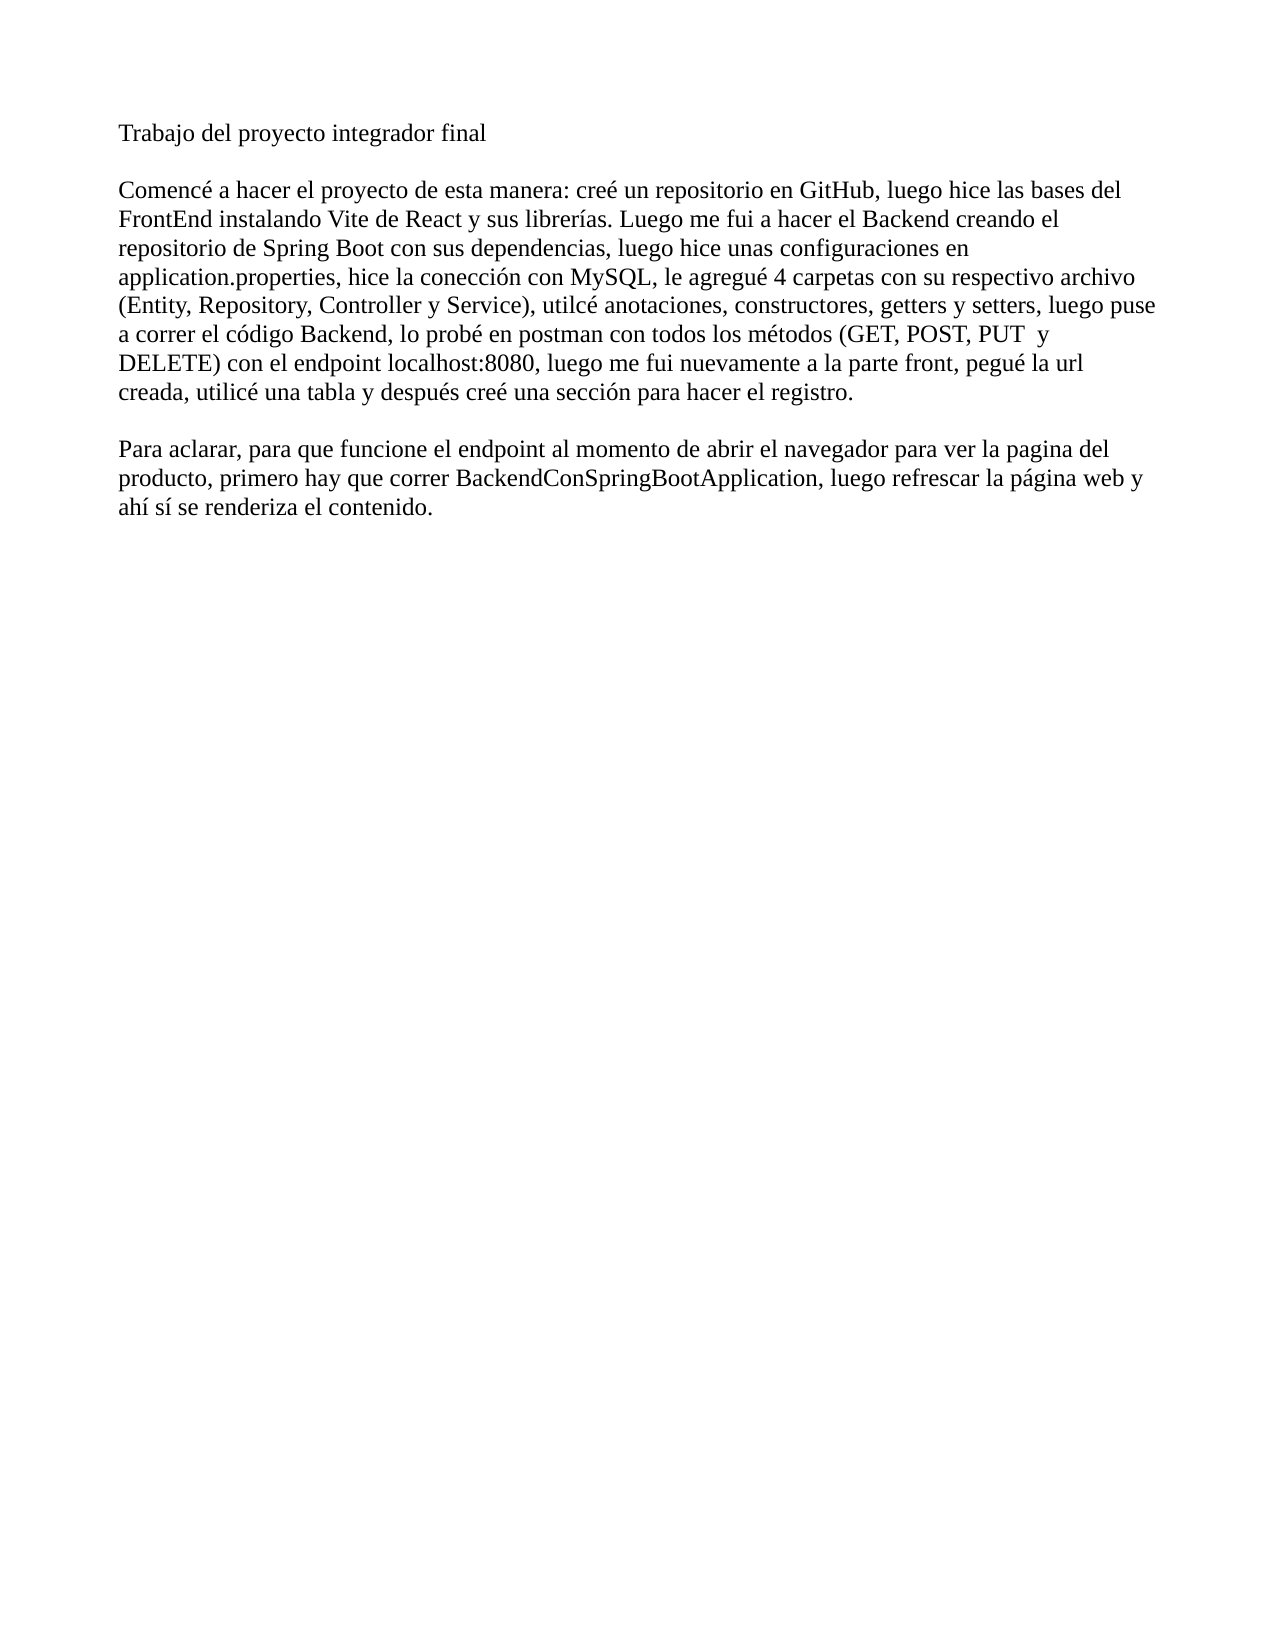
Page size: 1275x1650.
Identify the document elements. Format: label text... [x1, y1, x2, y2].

text Para aclarar, para que funcione el endpoint al momento de abrir el navegador para ver la pagina del producto, primero hay que correr BackendConSpringBootApplication, luego refrescar la página web y ahí sí se renderiza el contenido. [118, 434, 1157, 521]
text Trabajo del proyecto integrador final [118, 118, 1157, 147]
text Comencé a hacer el proyecto de esta manera: creé un repositorio en GitHub, luego hice las bases del FrontEnd instalando Vite de React y sus librerías. Luego me fui a hacer el Backend creando el repositorio de Spring Boot con sus dependencias, luego hice unas configuraciones en application.properties, hice la conección con MySQL, le agregué 4 carpetas con su respectivo archivo (Entity, Repository, Controller y Service), utilcé anotaciones, constructores, getters y setters, luego puse a correr el código Backend, lo probé en postman con todos los métodos (GET, POST, PUT y DELETE) con el endpoint localhost:8080, luego me fui nuevamente a la parte front, pegué la url creada, utilicé una tabla y después creé una sección para hacer el registro. [118, 176, 1157, 406]
